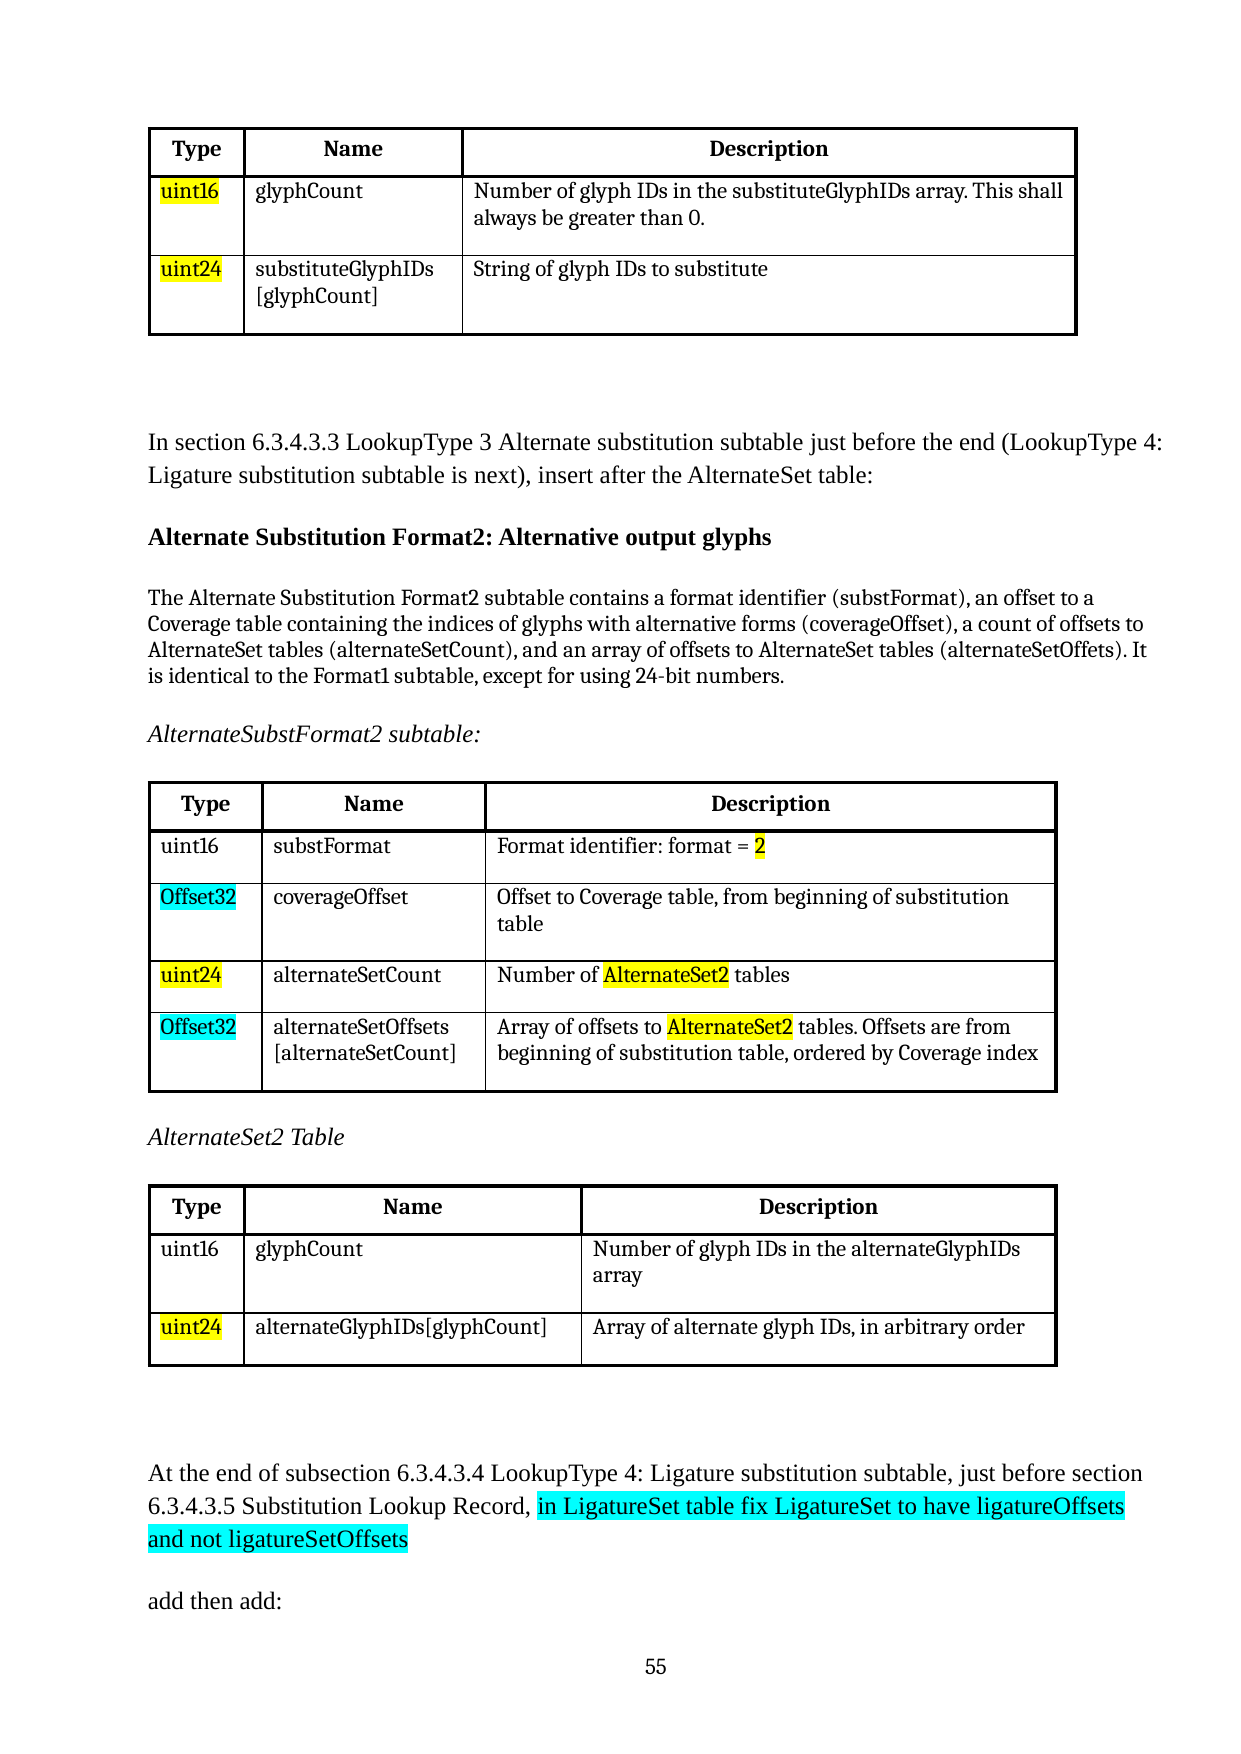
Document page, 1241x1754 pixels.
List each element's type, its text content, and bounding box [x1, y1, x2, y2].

text add then add: [148, 1586, 1163, 1615]
table_header Name [246, 130, 461, 175]
table_cell uint16 [151, 178, 243, 254]
table_cell String of glyph IDs to substitute [463, 256, 1074, 332]
table_header Description [583, 1188, 1054, 1232]
table_cell alternateSetCount [263, 962, 485, 1012]
table_cell alternateSetOffsets [alternateSetCount] [263, 1013, 485, 1090]
table_cell Offset32 [151, 884, 261, 960]
table_cell uint16 [151, 1236, 243, 1312]
table_header Type [151, 784, 261, 829]
table_cell Number of glyph IDs in the alternateGlyphIDs array [582, 1236, 1054, 1312]
table_cell Number of glyph IDs in the substituteGlyphIDs array. This shall always be greater than 0. [463, 178, 1074, 254]
text At the end of subsection 6.3.4.3.4 LookupType 4: Ligature substitution subtable, just before section 6.3.4.3.5 Substitution Lookup Record, in LigatureSet table fix LigatureSet to have ligatureOffsets and not ligatureSetOffsets [148, 1458, 1163, 1553]
table_cell glyphCount [245, 1236, 581, 1312]
table_cell Offset32 [151, 1013, 261, 1090]
table_header Type [151, 130, 243, 175]
table_cell glyphCount [245, 178, 462, 254]
table_header Description [464, 130, 1074, 175]
table_cell uint16 [151, 833, 261, 882]
table_cell Offset to Coverage table, from beginning of substitution table [486, 884, 1054, 960]
table_cell Number of AlternateSet2 tables [486, 962, 1054, 1012]
table_cell coverageOffset [263, 884, 485, 960]
table_cell Format identifier: format = 2 [486, 833, 1054, 882]
table_cell Array of alternate glyph IDs, in arbitrary order [582, 1314, 1054, 1363]
text AlternateSubstFormat2 subtable: [148, 719, 1163, 748]
text AlternateSet2 Table [148, 1122, 1163, 1151]
table_cell substituteGlyphIDs [glyphCount] [245, 256, 462, 332]
table_cell alternateGlyphIDs[glyphCount] [245, 1314, 581, 1363]
text The Alternate Substitution Format2 subtable contains a format identifier (substFormat), an offset to a Coverage table containing the indices of glyphs with alternative forms (coverageOffset), a count of offsets to AlternateSet tables (alternateSetCount), and an array of offsets to AlternateSet tables (alternateSetOffets). It is identical to the Format1 subtable, except for using 24-bit numbers. [148, 584, 1163, 690]
table_cell Array of offsets to AlternateSet2 tables. Offsets are from beginning of substitution table, ordered by Coverage index [486, 1013, 1054, 1090]
text Alternate Substitution Format2: Alternative output glyphs [148, 522, 1163, 551]
table_header Type [151, 1188, 243, 1232]
table_header Description [487, 784, 1054, 829]
table_cell uint24 [151, 1314, 243, 1363]
table_cell substFormat [263, 833, 485, 882]
table_header Name [246, 1188, 580, 1232]
table_header Name [264, 784, 484, 829]
text In section 6.3.4.3.3 LookupType 3 Alternate substitution subtable just before the end (LookupType 4: Ligature substitution subtable is next), insert after the AlternateSet table: [148, 427, 1163, 489]
table_cell uint24 [151, 962, 261, 1012]
table_cell uint24 [151, 256, 243, 332]
